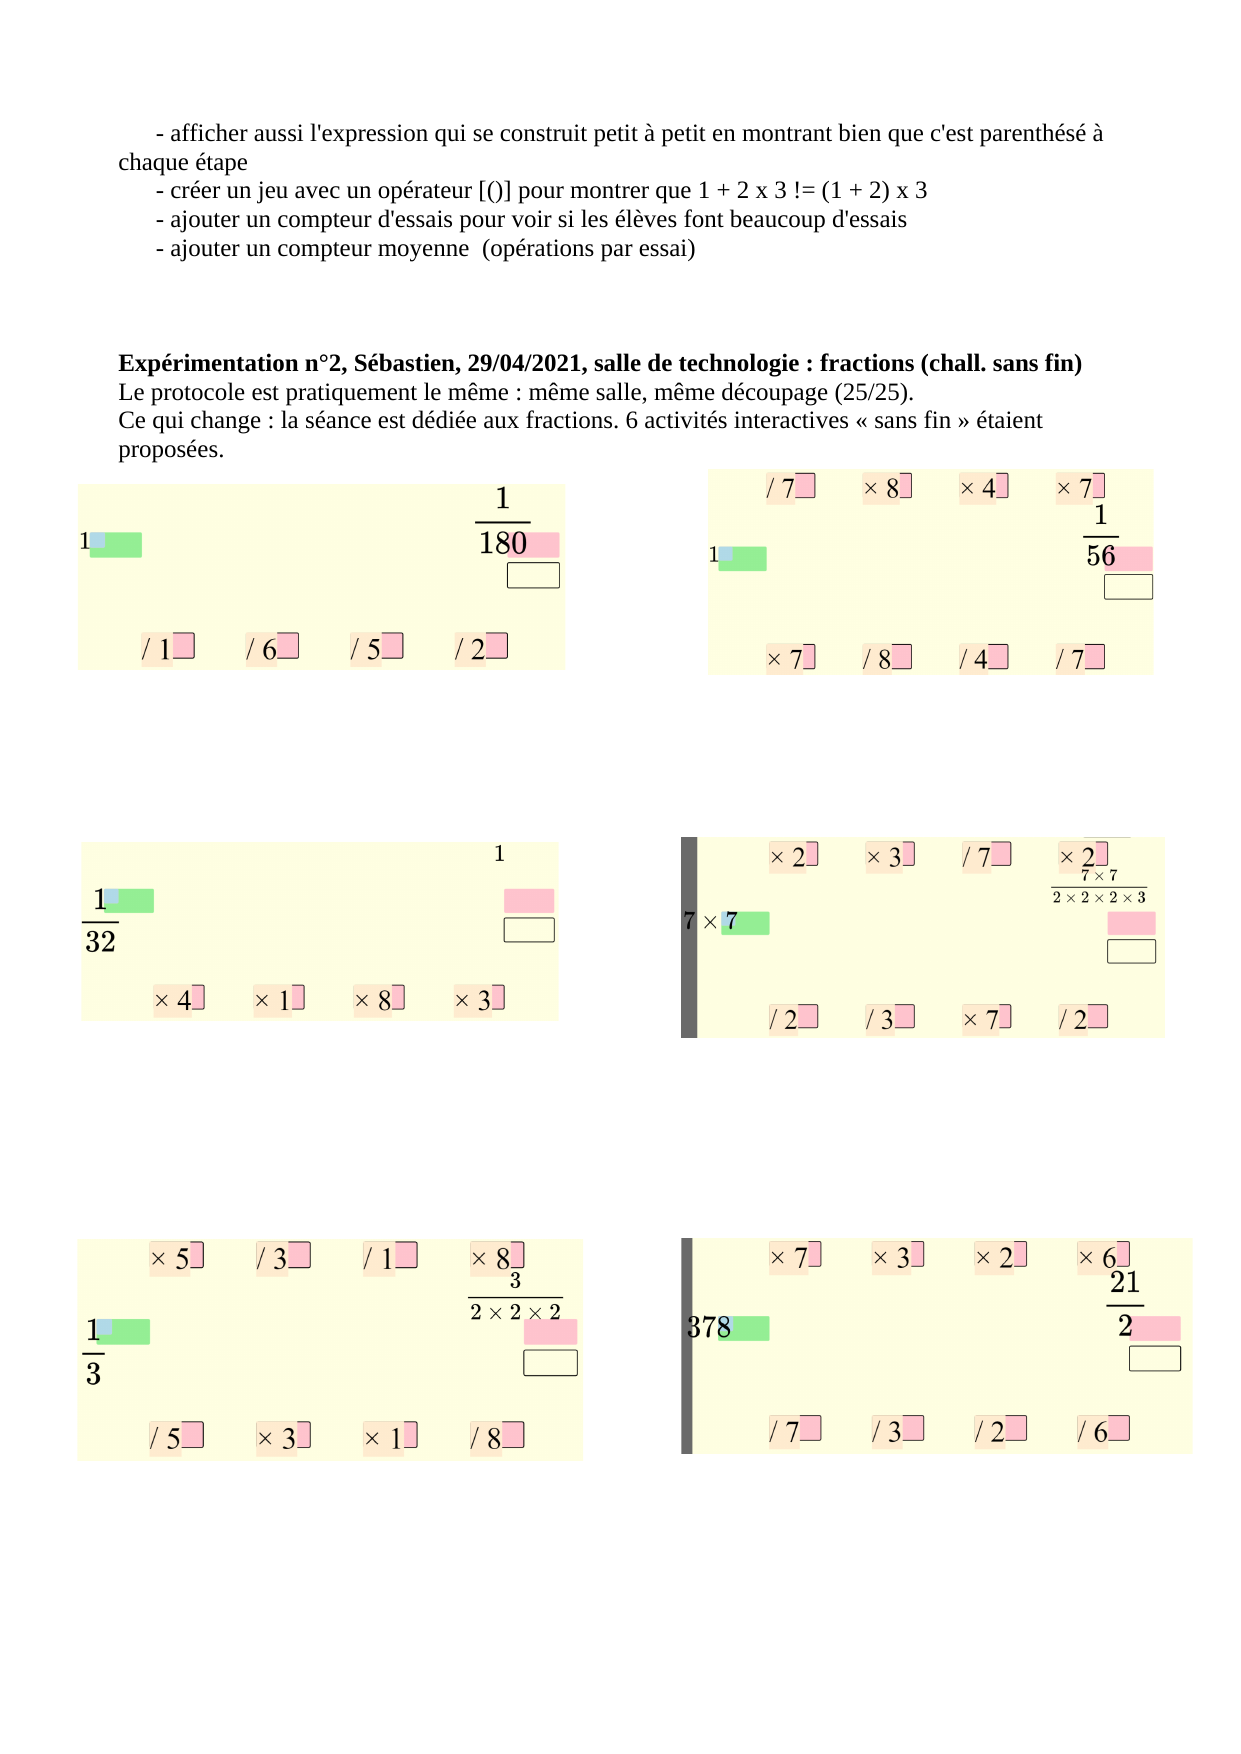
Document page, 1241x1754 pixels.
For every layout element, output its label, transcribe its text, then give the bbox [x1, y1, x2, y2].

text - créer un jeu avec un opérateur [()] pour montrer que 1 + 2 x 3 != (1 + 2) x 3 [118, 176, 1122, 204]
picture [77, 484, 566, 670]
text - afficher aussi l'expression qui se construit petit à petit en montrant bien que c'est parenthésé à chaque étape [118, 118, 1122, 176]
text Ce qui change : la séance est dédiée aux fractions. 6 activités interactives « sans fin » étaient proposées. [118, 406, 1122, 463]
picture [708, 469, 1154, 675]
text - ajouter un compteur moyenne (opérations par essai) [118, 233, 1122, 262]
picture [681, 1238, 1193, 1454]
text - ajouter un compteur d'essais pour voir si les élèves font beaucoup d'essais [118, 204, 1122, 233]
text Expérimentation n°2, Sébastien, 29/04/2021, salle de technologie : fractions (chall. sans fin) [118, 348, 1122, 377]
picture [681, 837, 1165, 1038]
text Le protocole est pratiquement le même : même salle, même découpage (25/25). [118, 377, 1122, 406]
picture [81, 842, 559, 1021]
picture [77, 1239, 584, 1461]
